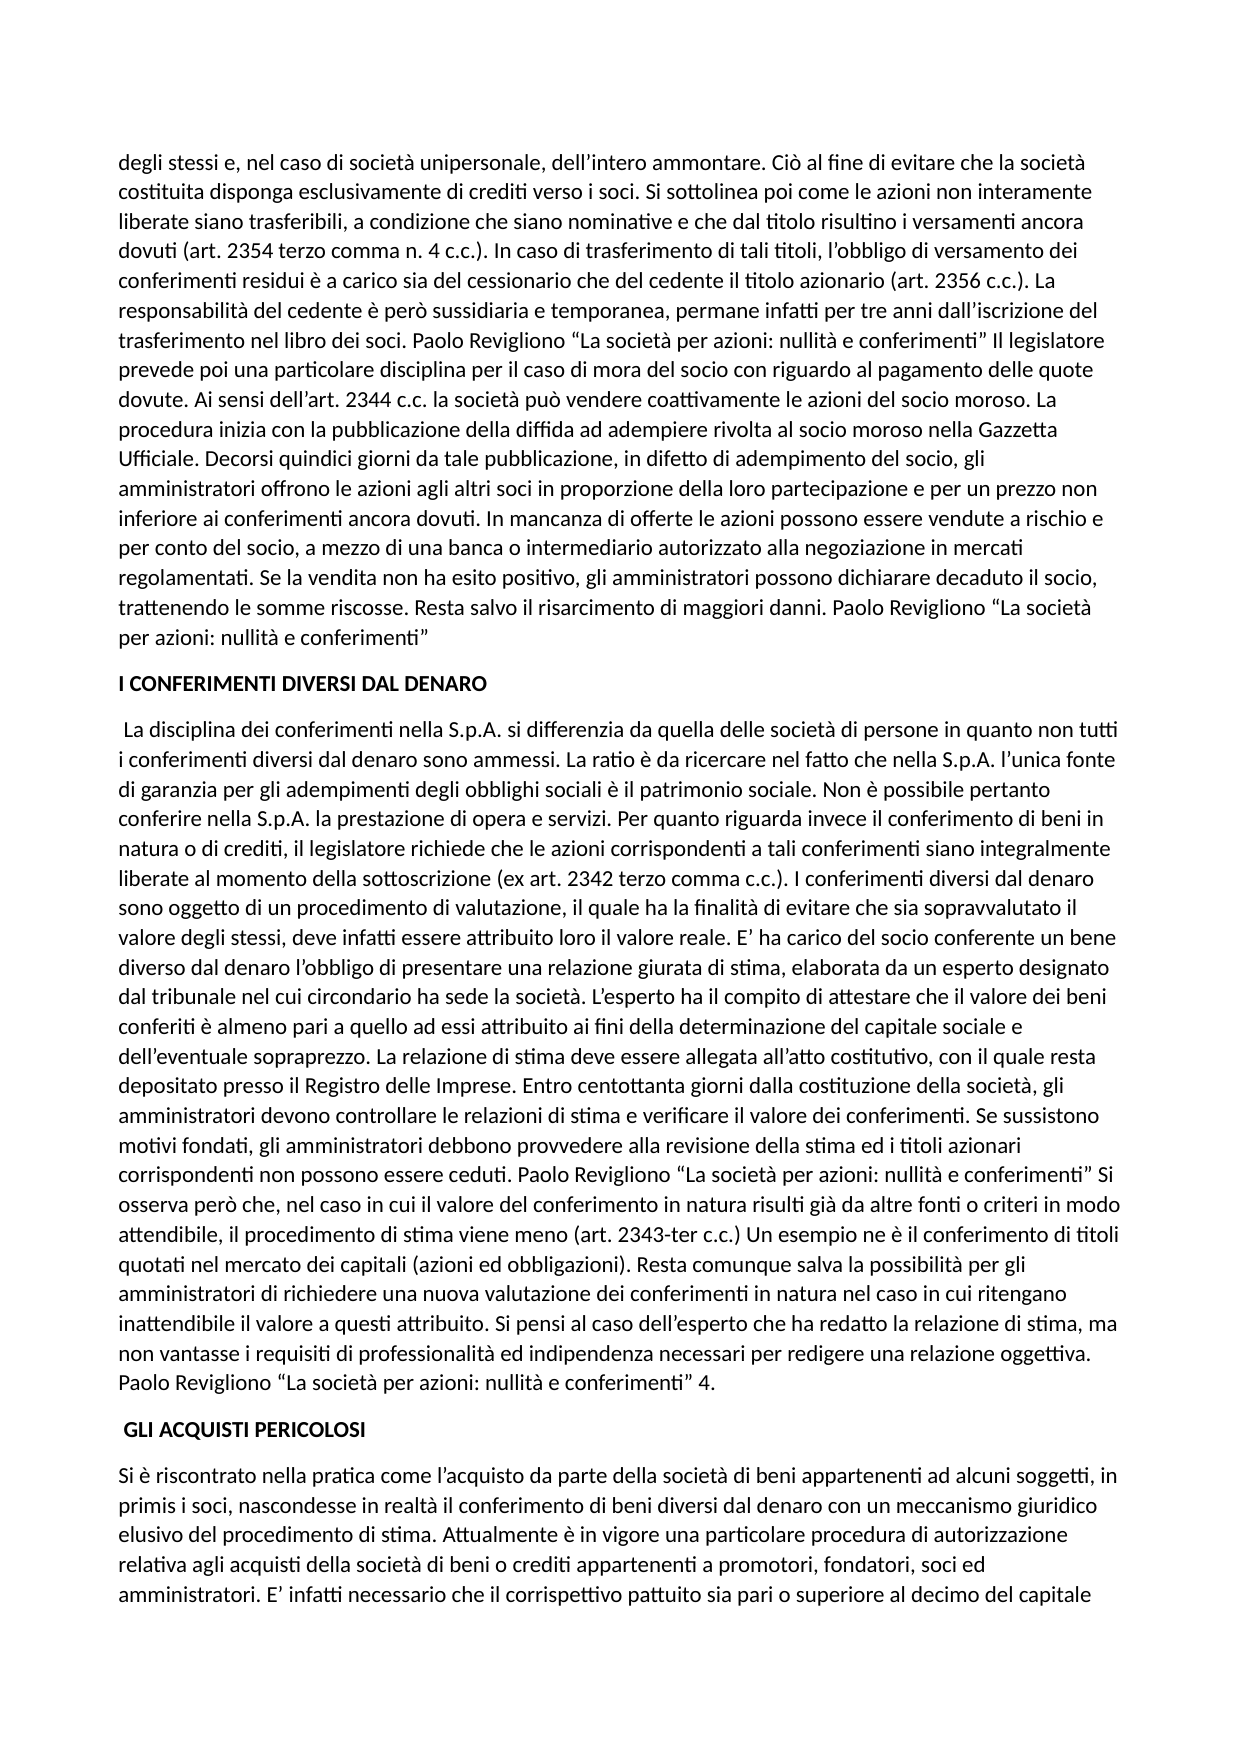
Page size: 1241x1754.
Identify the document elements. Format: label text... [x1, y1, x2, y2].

text Si è riscontrato nella pratica come l’acquisto da parte della società di beni appartenenti ad alcuni soggetti, in primis i soci, nascondesse in realtà il conferimento di beni diversi dal denaro con un meccanismo giuridico elusivo del procedimento di stima. Attualmente è in vigore una particolare procedura di autorizzazione relativa agli acquisti della società di beni o crediti appartenenti a promotori, fondatori, soci ed amministratori. E’ infatti necessario che il corrispettivo pattuito sia pari o superiore al decimo del capitale [118, 1461, 1122, 1608]
text I CONFERIMENTI DIVERSI DAL DENARO [118, 669, 1122, 697]
text La disciplina dei conferimenti nella S.p.A. si differenzia da quella delle società di persone in quanto non tutti i conferimenti diversi dal denaro sono ammessi. La ratio è da ricercare nel fatto che nella S.p.A. l’unica fonte di garanzia per gli adempimenti degli obblighi sociali è il patrimonio sociale. Non è possibile pertanto conferire nella S.p.A. la prestazione di opera e servizi. Per quanto riguarda invece il conferimento di beni in natura o di crediti, il legislatore richiede che le azioni corrispondenti a tali conferimenti siano integralmente liberate al momento della sottoscrizione (ex art. 2342 terzo comma c.c.). I conferimenti diversi dal denaro sono oggetto di un procedimento di valutazione, il quale ha la finalità di evitare che sia sopravvalutato il valore degli stessi, deve infatti essere attribuito loro il valore reale. E’ ha carico del socio conferente un bene diverso dal denaro l’obbligo di presentare una relazione giurata di stima, elaborata da un esperto designato dal tribunale nel cui circondario ha sede la società. L’esperto ha il compito di attestare che il valore dei beni conferiti è almeno pari a quello ad essi attribuito ai fini della determinazione del capitale sociale e dell’eventuale sopraprezzo. La relazione di stima deve essere allegata all’atto costitutivo, con il quale resta depositato presso il Registro delle Imprese. Entro centottanta giorni dalla costituzione della società, gli amministratori devono controllare le relazioni di stima e verificare il valore dei conferimenti. Se sussistono motivi fondati, gli amministratori debbono provvedere alla revisione della stima ed i titoli azionari corrispondenti non possono essere ceduti. Paolo Revigliono “La società per azioni: nullità e conferimenti” Si osserva però che, nel caso in cui il valore del conferimento in natura risulti già da altre fonti o criteri in modo attendibile, il procedimento di stima viene meno (art. 2343-ter c.c.) Un esempio ne è il conferimento di titoli quotati nel mercato dei capitali (azioni ed obbligazioni). Resta comunque salva la possibilità per gli amministratori di richiedere una nuova valutazione dei conferimenti in natura nel caso in cui ritengano inattendibile il valore a questi attribuito. Si pensi al caso dell’esperto che ha redatto la relazione di stima, ma non vantasse i requisiti di professionalità ed indipendenza necessari per redigere una relazione oggettiva. Paolo Revigliono “La società per azioni: nullità e conferimenti” 4. [118, 715, 1122, 1396]
text degli stessi e, nel caso di società unipersonale, dell’intero ammontare. Ciò al fine di evitare che la società costituita disponga esclusivamente di crediti verso i soci. Si sottolinea poi come le azioni non interamente liberate siano trasferibili, a condizione che siano nominative e che dal titolo risultino i versamenti ancora dovuti (art. 2354 terzo comma n. 4 c.c.). In caso di trasferimento di tali titoli, l’obbligo di versamento dei conferimenti residui è a carico sia del cessionario che del cedente il titolo azionario (art. 2356 c.c.). La responsabilità del cedente è però sussidiaria e temporanea, permane infatti per tre anni dall’iscrizione del trasferimento nel libro dei soci. Paolo Revigliono “La società per azioni: nullità e conferimenti” Il legislatore prevede poi una particolare disciplina per il caso di mora del socio con riguardo al pagamento delle quote dovute. Ai sensi dell’art. 2344 c.c. la società può vendere coattivamente le azioni del socio moroso. La procedura inizia con la pubblicazione della diffida ad adempiere rivolta al socio moroso nella Gazzetta Ufficiale. Decorsi quindici giorni da tale pubblicazione, in difetto di adempimento del socio, gli amministratori offrono le azioni agli altri soci in proporzione della loro partecipazione e per un prezzo non inferiore ai conferimenti ancora dovuti. In mancanza di offerte le azioni possono essere vendute a rischio e per conto del socio, a mezzo di una banca o intermediario autorizzato alla negoziazione in mercati regolamentati. Se la vendita non ha esito positivo, gli amministratori possono dichiarare decaduto il socio, trattenendo le somme riscosse. Resta salvo il risarcimento di maggiori danni. Paolo Revigliono “La società per azioni: nullità e conferimenti” [118, 148, 1122, 651]
text GLI ACQUISTI PERICOLOSI [118, 1415, 1122, 1443]
